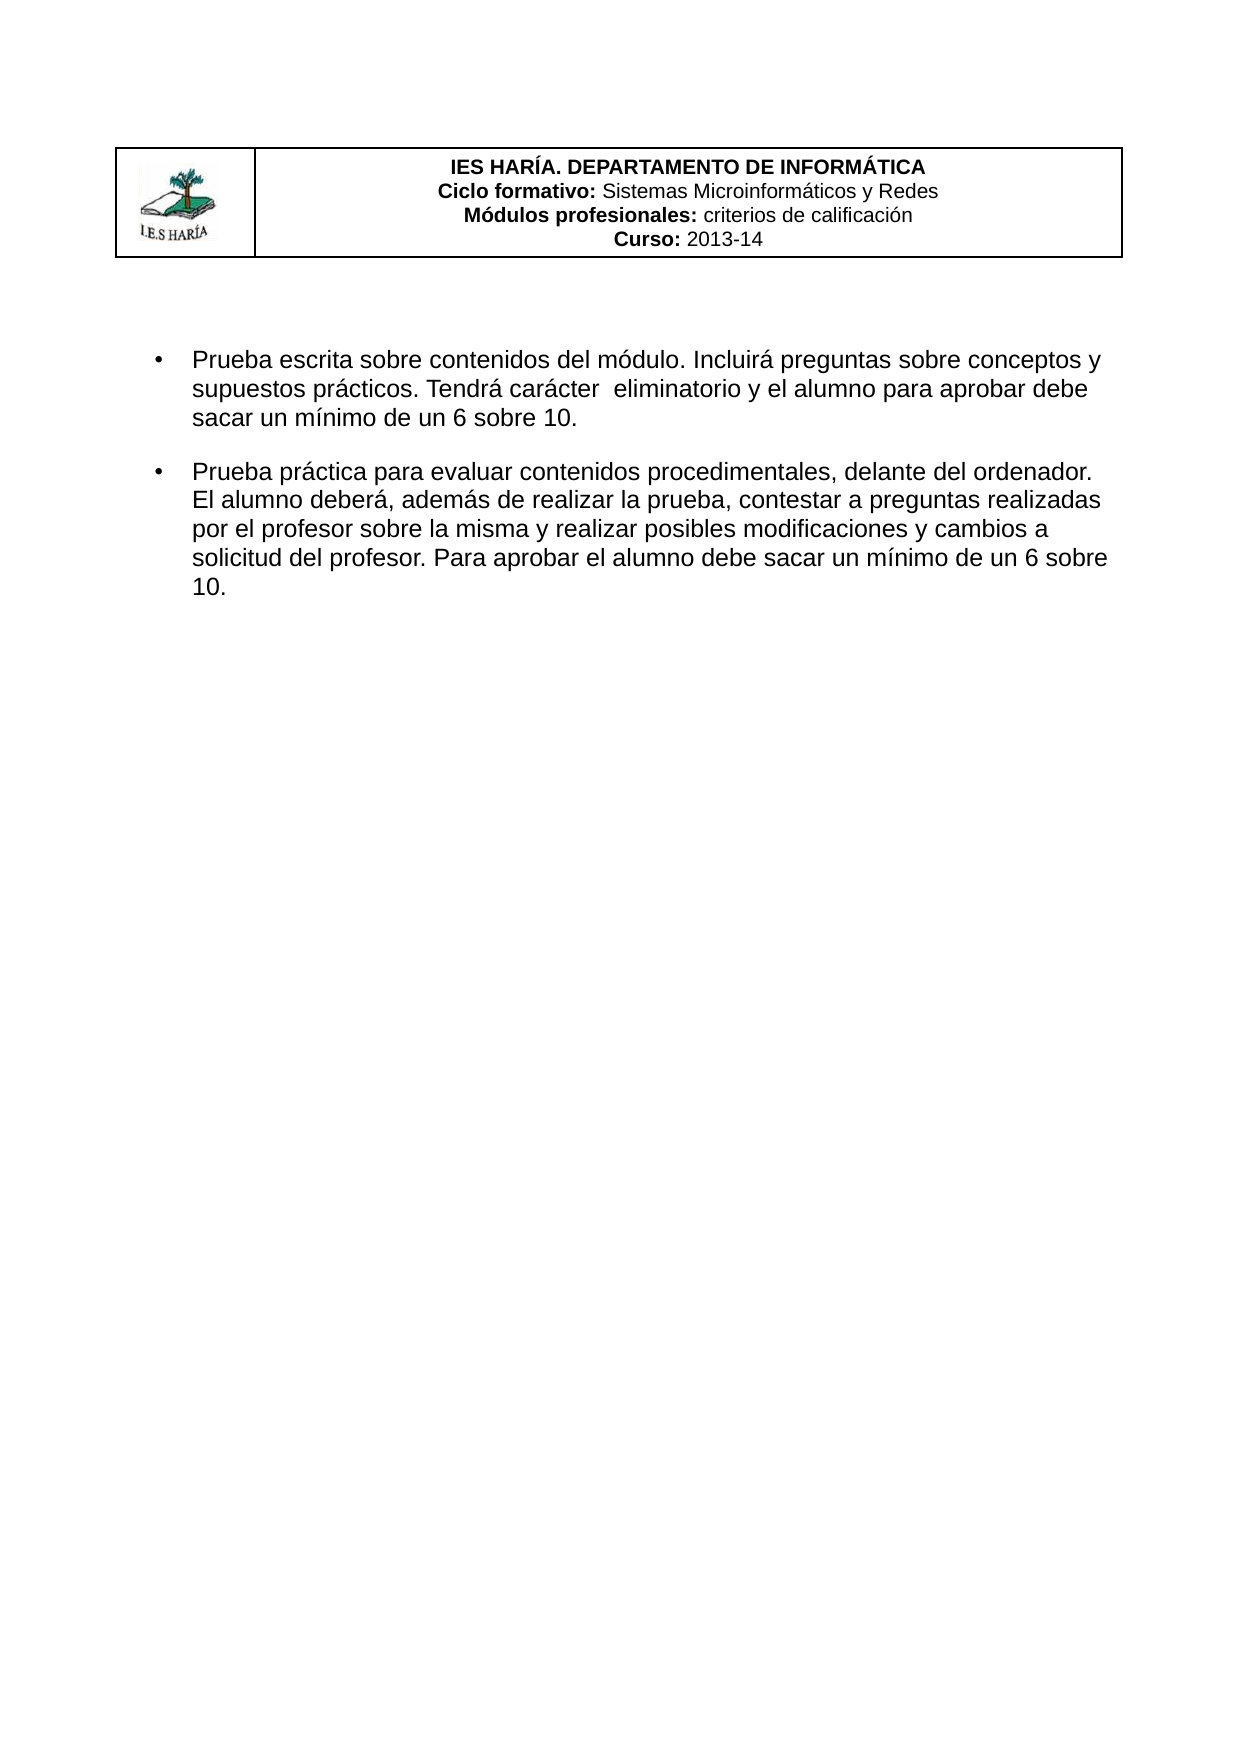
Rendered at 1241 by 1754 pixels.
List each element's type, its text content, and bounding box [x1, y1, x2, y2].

list Prueba escrita sobre contenidos del módulo. Incluirá preguntas sobre conceptos y supuestos prácticos. Tendrá carácter eliminatorio y el alumno para aprobar debe sacar un mínimo de un 6 sobre 10. [154, 345, 1122, 432]
list Prueba práctica para evaluar contenidos procedimentales, delante del ordenador. El alumno deberá, además de realizar la prueba, contestar a preguntas realizadas por el profesor sobre la misma y realizar posibles modificaciones y cambios a solicitud del profesor. Para aprobar el alumno debe sacar un mínimo de un 6 sobre 10. [154, 457, 1122, 601]
picture [138, 163, 218, 241]
